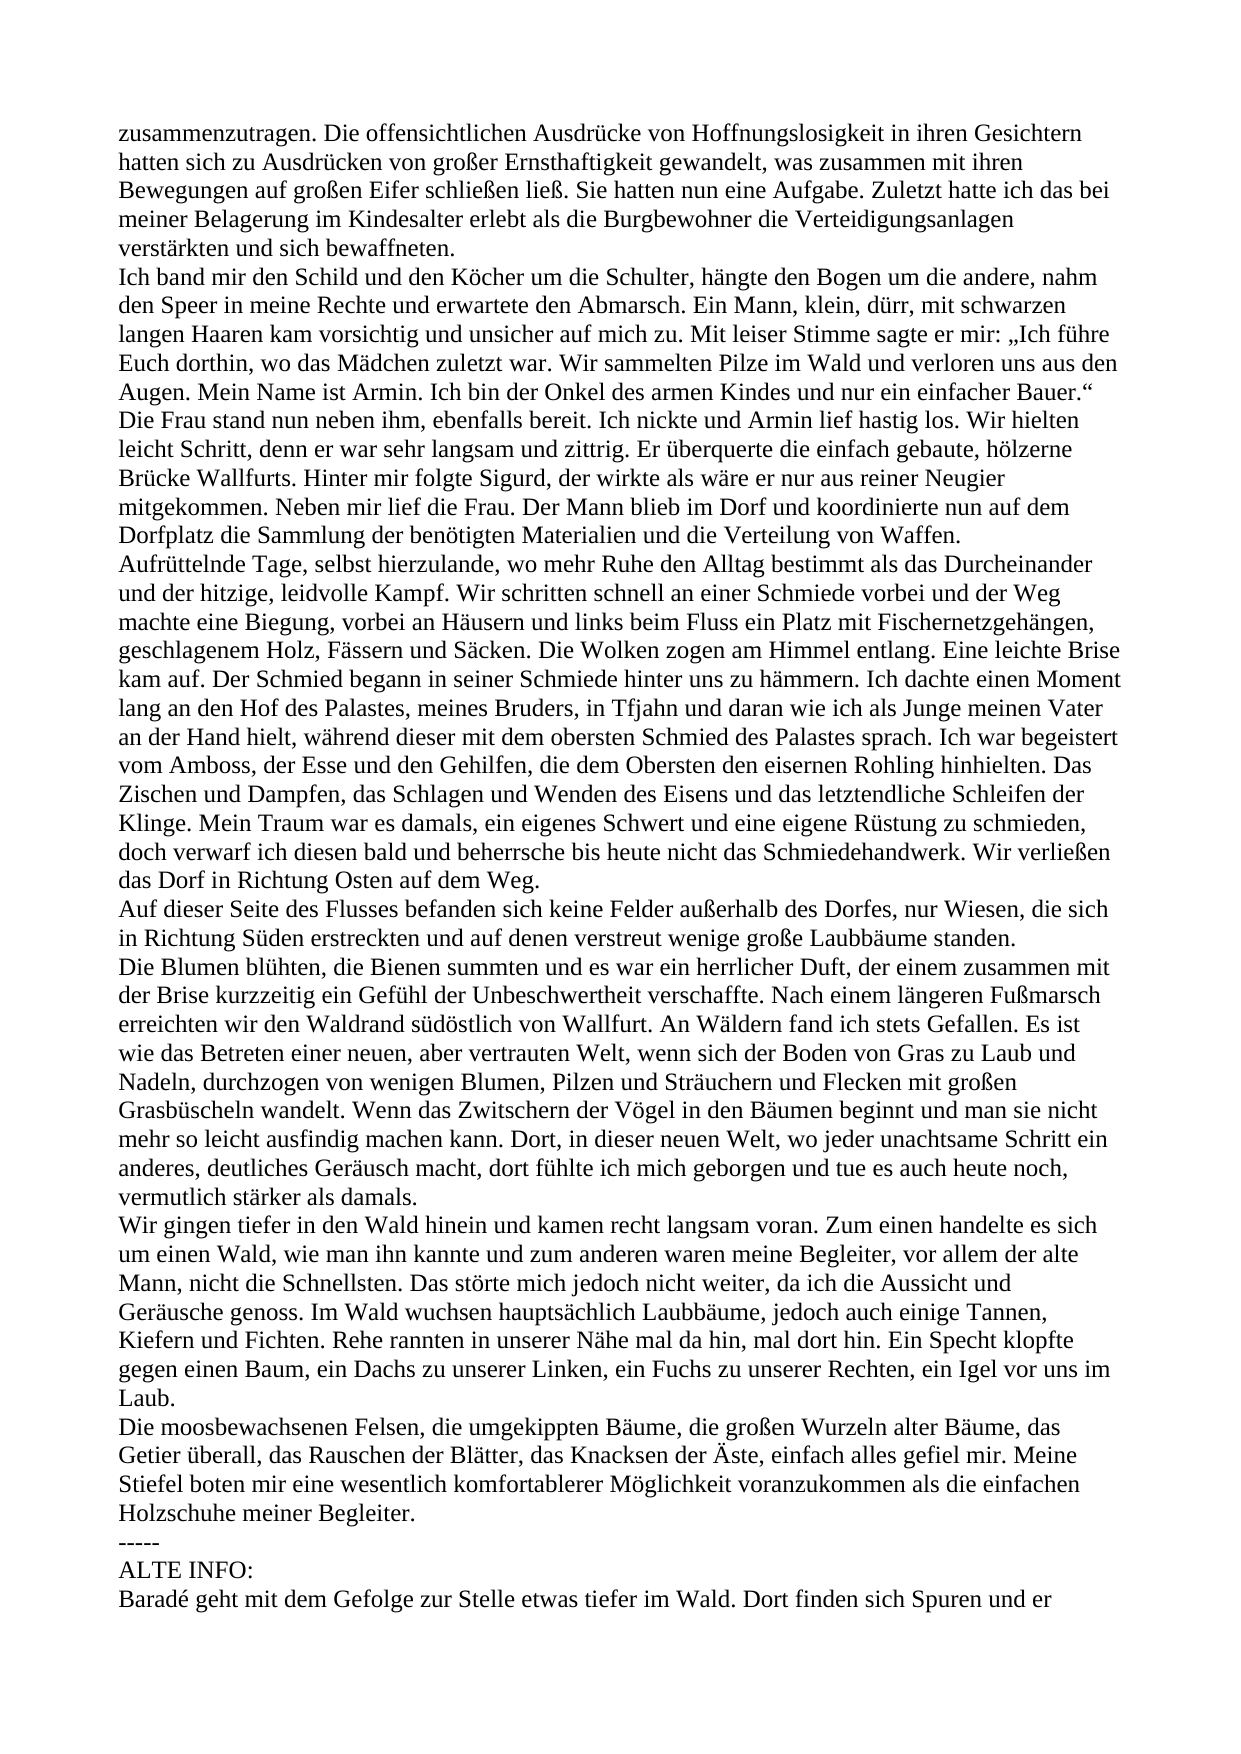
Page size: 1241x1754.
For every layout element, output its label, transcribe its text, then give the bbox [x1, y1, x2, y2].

text Aufrüttelnde Tage, selbst hierzulande, wo mehr Ruhe den Alltag bestimmt als das Durcheinander und der hitzige, leidvolle Kampf. Wir schritten schnell an einer Schmiede vorbei und der Weg machte eine Biegung, vorbei an Häusern und links beim Fluss ein Platz mit Fischernetzgehängen, geschlagenem Holz, Fässern und Säcken. Die Wolken zogen am Himmel entlang. Eine leichte Brise kam auf. Der Schmied begann in seiner Schmiede hinter uns zu hämmern. Ich dachte einen Moment lang an den Hof des Palastes, meines Bruders, in Tfjahn und daran wie ich als Junge meinen Vater an der Hand hielt, während dieser mit dem obersten Schmied des Palastes sprach. Ich war begeistert vom Amboss, der Esse und den Gehilfen, die dem Obersten den eisernen Rohling hinhielten. Das Zischen und Dampfen, das Schlagen und Wenden des Eisens und das letztendliche Schleifen der Klinge. Mein Traum war es damals, ein eigenes Schwert und eine eigene Rüstung zu schmieden, doch verwarf ich diesen bald und beherrsche bis heute nicht das Schmiedehandwerk. Wir verließen das Dorf in Richtung Osten auf dem Weg. [118, 549, 1122, 894]
text zusammenzutragen. Die offensichtlichen Ausdrücke von Hoffnungslosigkeit in ihren Gesichtern hatten sich zu Ausdrücken von großer Ernsthaftigkeit gewandelt, was zusammen mit ihren Bewegungen auf großen Eifer schließen ließ. Sie hatten nun eine Aufgabe. Zuletzt hatte ich das bei meiner Belagerung im Kindesalter erlebt als die Burgbewohner die Verteidigungsanlagen verstärkten und sich bewaffneten. [118, 118, 1122, 262]
text Baradé geht mit dem Gefolge zur Stelle etwas tiefer im Wald. Dort finden sich Spuren und er [118, 1584, 1122, 1613]
text Wir gingen tiefer in den Wald hinein und kamen recht langsam voran. Zum einen handelte es sich um einen Wald, wie man ihn kannte und zum anderen waren meine Begleiter, vor allem der alte Mann, nicht die Schnellsten. Das störte mich jedoch nicht weiter, da ich die Aussicht und Geräusche genoss. Im Wald wuchsen hauptsächlich Laubbäume, jedoch auch einige Tannen, Kiefern und Fichten. Rehe rannten in unserer Nähe mal da hin, mal dort hin. Ein Specht klopfte gegen einen Baum, ein Dachs zu unserer Linken, ein Fuchs zu unserer Rechten, ein Igel vor uns im Laub. [118, 1211, 1122, 1412]
text Ich band mir den Schild und den Köcher um die Schulter, hängte den Bogen um die andere, nahm den Speer in meine Rechte und erwartete den Abmarsch. Ein Mann, klein, dürr, mit schwarzen langen Haaren kam vorsichtig und unsicher auf mich zu. Mit leiser Stimme sagte er mir: „Ich führe Euch dorthin, wo das Mädchen zuletzt war. Wir sammelten Pilze im Wald und verloren uns aus den Augen. Mein Name ist Armin. Ich bin der Onkel des armen Kindes und nur ein einfacher Bauer.“ Die Frau stand nun neben ihm, ebenfalls bereit. Ich nickte und Armin lief hastig los. Wir hielten leicht Schritt, denn er war sehr langsam und zittrig. Er überquerte die einfach gebaute, hölzerne Brücke Wallfurts. Hinter mir folgte Sigurd, der wirkte als wäre er nur aus reiner Neugier mitgekommen. Neben mir lief die Frau. Der Mann blieb im Dorf und koordinierte nun auf dem Dorfplatz die Sammlung der benötigten Materialien und die Verteilung von Waffen. [118, 262, 1122, 549]
text Die moosbewachsenen Felsen, die umgekippten Bäume, die großen Wurzeln alter Bäume, das Getier überall, das Rauschen der Blätter, das Knacksen der Äste, einfach alles gefiel mir. Meine Stiefel boten mir eine wesentlich komfortablerer Möglichkeit voranzukommen als die einfachen Holzschuhe meiner Begleiter. [118, 1412, 1122, 1527]
text Die Blumen blühten, die Bienen summten und es war ein herrlicher Duft, der einem zusammen mit der Brise kurzzeitig ein Gefühl der Unbeschwertheit verschaffte. Nach einem längeren Fußmarsch erreichten wir den Waldrand südöstlich von Wallfurt. An Wäldern fand ich stets Gefallen. Es ist wie das Betreten einer neuen, aber vertrauten Welt, wenn sich der Boden von Gras zu Laub und Nadeln, durchzogen von wenigen Blumen, Pilzen und Sträuchern und Flecken mit großen Grasbüscheln wandelt. Wenn das Zwitschern der Vögel in den Bäumen beginnt und man sie nicht mehr so leicht ausfindig machen kann. Dort, in dieser neuen Welt, wo jeder unachtsame Schritt ein anderes, deutliches Geräusch macht, dort fühlte ich mich geborgen und tue es auch heute noch, vermutlich stärker als damals. [118, 952, 1122, 1211]
text Auf dieser Seite des Flusses befanden sich keine Felder außerhalb des Dorfes, nur Wiesen, die sich in Richtung Süden erstreckten und auf denen verstreut wenige große Laubbäume standen. [118, 894, 1122, 952]
text ALTE INFO: [118, 1556, 1122, 1584]
text ----- [118, 1527, 1122, 1556]
